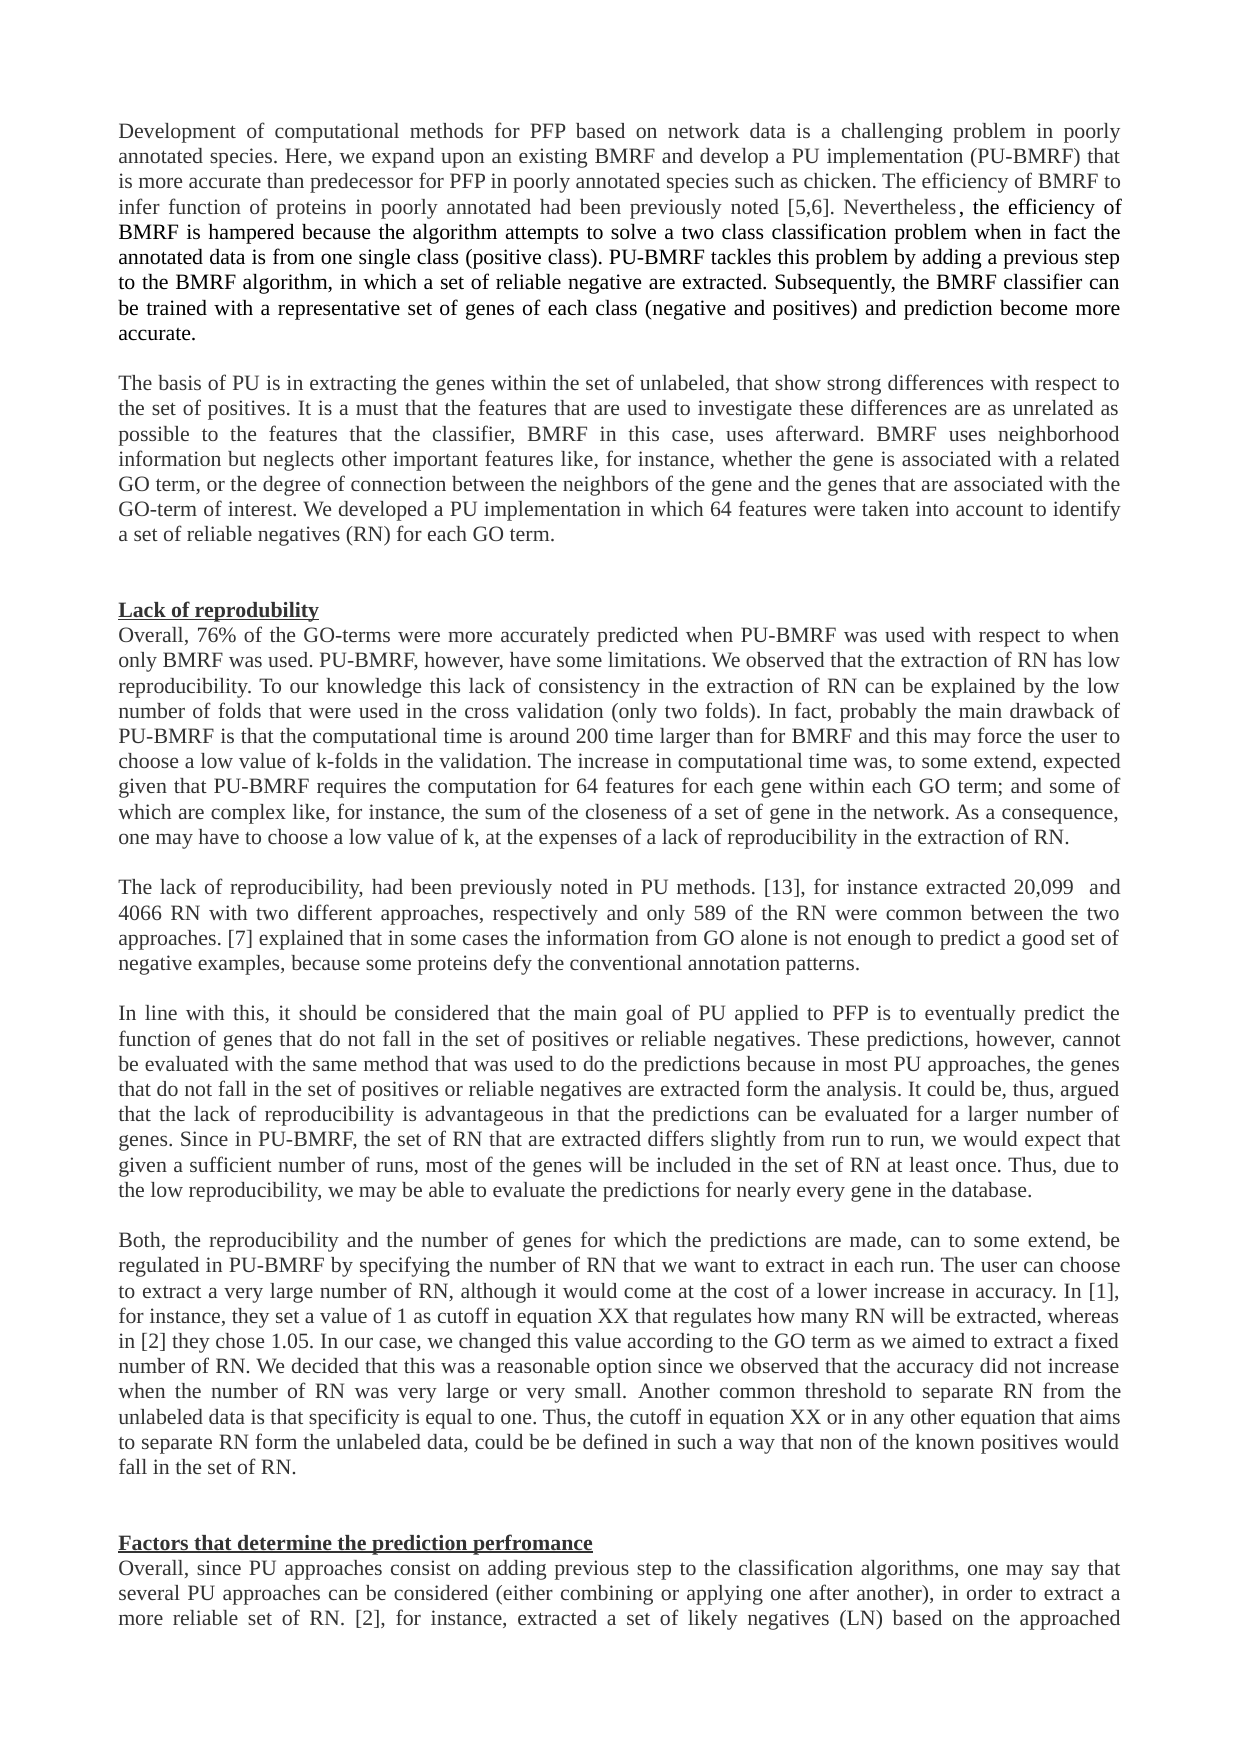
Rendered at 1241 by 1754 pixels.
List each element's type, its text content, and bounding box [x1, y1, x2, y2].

text In line with this, it should be considered that the main goal of PU applied to PFP is to eventually predict the function of genes that do not fall in the set of positives or reliable negatives. These predictions, however, cannot be evaluated with the same method that was used to do the predictions because in most PU approaches, the genes that do not fall in the set of positives or reliable negatives are extracted form the analysis. It could be, thus, argued that the lack of reproducibility is advantageous in that the predictions can be evaluated for a larger number of genes. Since in PU-BMRF, the set of RN that are extracted differs slightly from run to run, we would expect that given a sufficient number of runs, most of the genes will be included in the set of RN at least once. Thus, due to the low reproducibility, we may be able to evaluate the predictions for nearly every gene in the database. [118, 1000, 1122, 1202]
text Development of computational methods for PFP based on network data is a challenging problem in poorly annotated species. Here, we expand upon an existing BMRF and develop a PU implementation (PU-BMRF) that is more accurate than predecessor for PFP in poorly annotated species such as chicken. The efficiency of BMRF to infer function of proteins in poorly annotated had been previously noted [5,6]. Nevertheless, the efficiency of BMRF is hampered because the algorithm attempts to solve a two class classification problem when in fact the annotated data is from one single class (positive class). PU-BMRF tackles this problem by adding a previous step to the BMRF algorithm, in which a set of reliable negative are extracted. Subsequently, the BMRF classifier can be trained with a representative set of genes of each class (negative and positives) and prediction become more accurate. [118, 118, 1122, 345]
text Overall, 76% of the GO-terms were more accurately predicted when PU-BMRF was used with respect to when only BMRF was used. PU-BMRF, however, have some limitations. We observed that the extraction of RN has low reproducibility. To our knowledge this lack of consistency in the extraction of RN can be explained by the low number of folds that were used in the cross validation (only two folds). In fact, probably the main drawback of PU-BMRF is that the computational time is around 200 time larger than for BMRF and this may force the user to choose a low value of k-folds in the validation. The increase in computational time was, to some extend, expected given that PU-BMRF requires the computation for 64 features for each gene within each GO term; and some of which are complex like, for instance, the sum of the closeness of a set of gene in the network. As a consequence, one may have to choose a low value of k, at the expenses of a lack of reproducibility in the extraction of RN. [118, 622, 1122, 849]
text Lack of reprodubility [118, 597, 1122, 622]
text Both, the reproducibility and the number of genes for which the predictions are made, can to some extend, be regulated in PU-BMRF by specifying the number of RN that we want to extract in each run. The user can choose to extract a very large number of RN, although it would come at the cost of a lower increase in accuracy. In [1], for instance, they set a value of 1 as cutoff in equation XX that regulates how many RN will be extracted, whereas in [2] they chose 1.05. In our case, we changed this value according to the GO term as we aimed to extract a fixed number of RN. We decided that this was a reasonable option since we observed that the accuracy did not increase when the number of RN was very large or very small. Another common threshold to separate RN from the unlabeled data is that specificity is equal to one. Thus, the cutoff in equation XX or in any other equation that aims to separate RN form the unlabeled data, could be be defined in such a way that non of the known positives would fall in the set of RN. [118, 1227, 1122, 1479]
text Overall, since PU approaches consist on adding previous step to the classification algorithms, one may say that several PU approaches can be considered (either combining or applying one after another), in order to extract a more reliable set of RN. [2], for instance, extracted a set of likely negatives (LN) based on the approached [118, 1555, 1122, 1631]
text The lack of reproducibility, had been previously noted in PU methods. [13], for instance extracted 20,099 and 4066 RN with two different approaches, respectively and only 589 of the RN were common between the two approaches. [7] explained that in some cases the information from GO alone is not enough to predict a good set of negative examples, because some proteins defy the conventional annotation patterns. [118, 874, 1122, 975]
text Factors that determine the prediction perfromance [118, 1530, 1122, 1555]
text The basis of PU is in extracting the genes within the set of unlabeled, that show strong differences with respect to the set of positives. It is a must that the features that are used to investigate these differences are as unrelated as possible to the features that the classifier, BMRF in this case, uses afterward. BMRF uses neighborhood information but neglects other important features like, for instance, whether the gene is associated with a related GO term, or the degree of connection between the neighbors of the gene and the genes that are associated with the GO-term of interest. We developed a PU implementation in which 64 features were taken into account to identify a set of reliable negatives (RN) for each GO term. [118, 370, 1122, 547]
